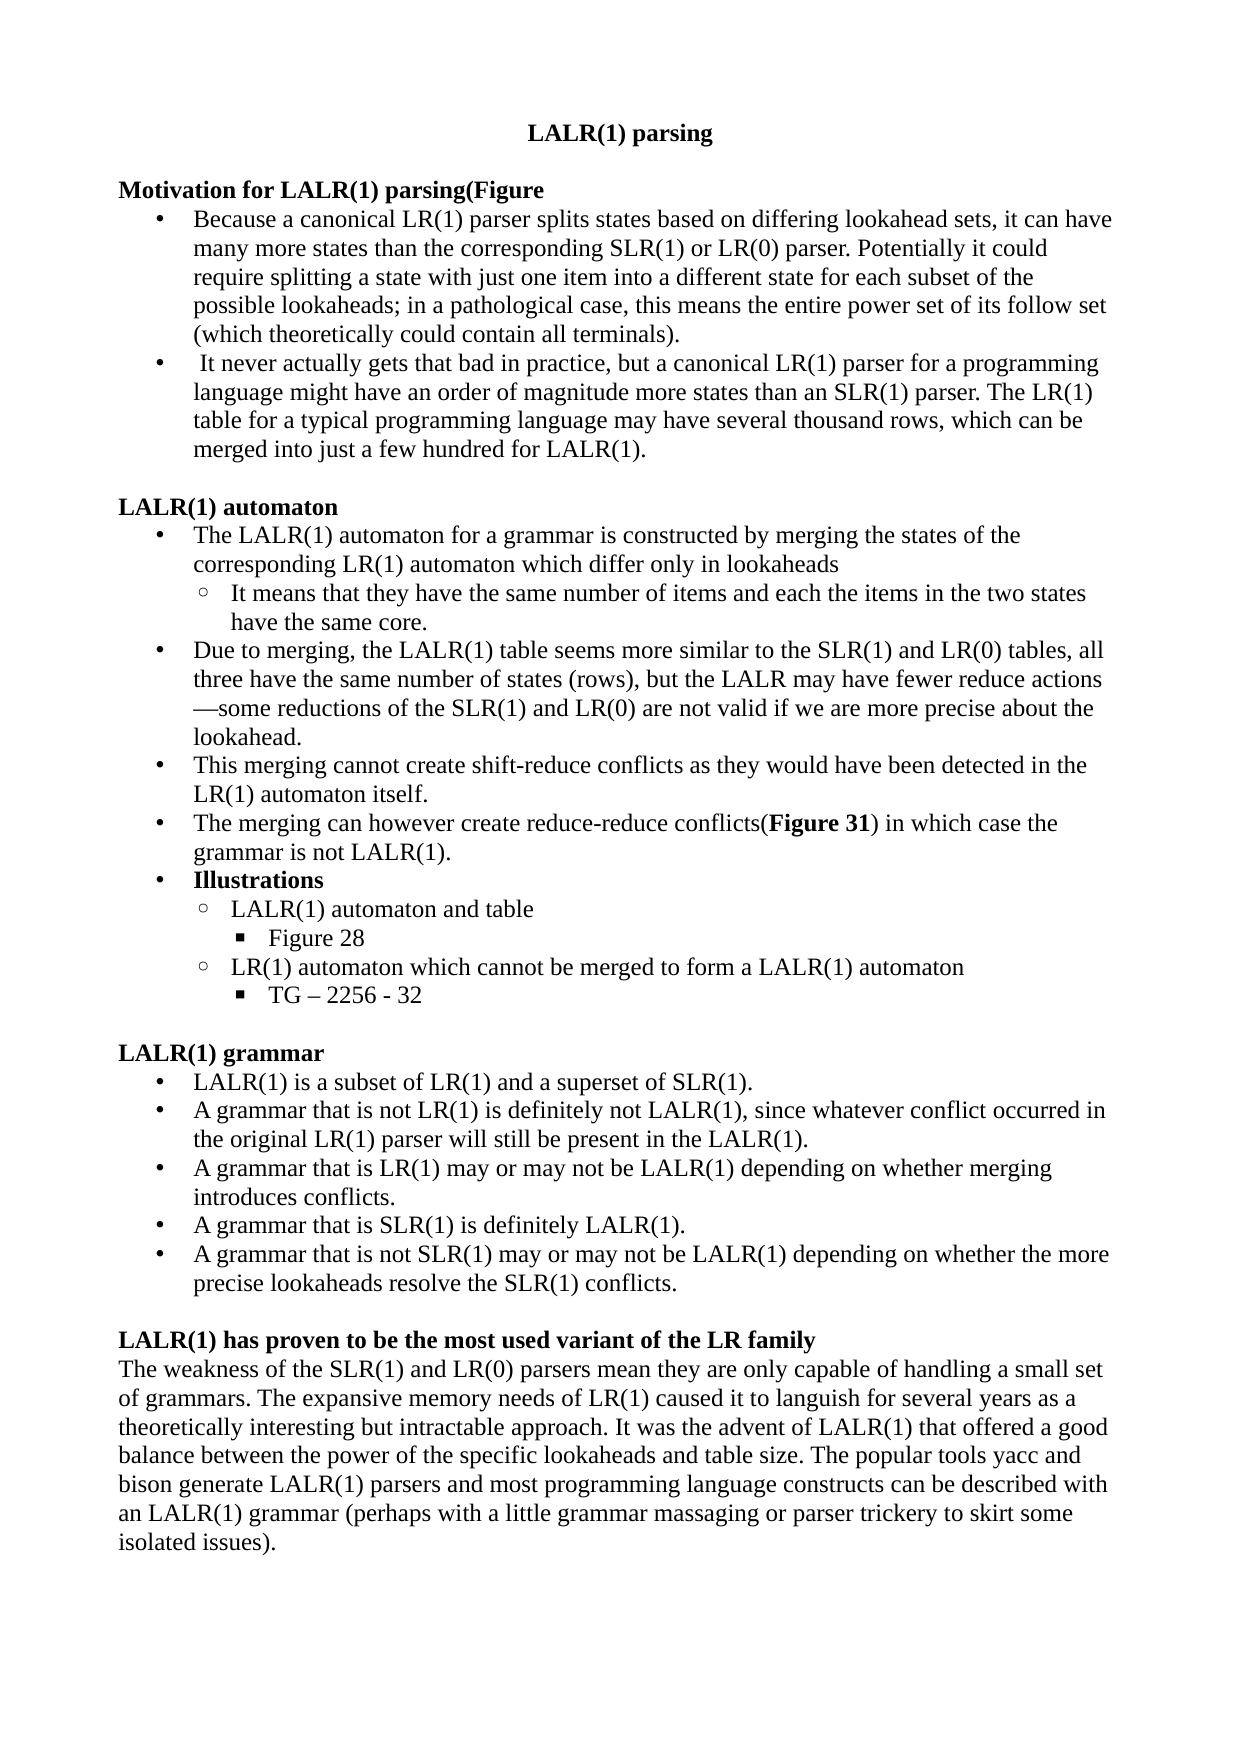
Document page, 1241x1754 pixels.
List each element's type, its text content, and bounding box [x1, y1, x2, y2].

list A grammar that is LR(1) may or may not be LALR(1) depending on whether merging introduces conflicts. [156, 1153, 1122, 1211]
text LALR(1) grammar [118, 1038, 1122, 1067]
text LALR(1) automaton [118, 492, 1122, 521]
text The weakness of the SLR(1) and LR(0) parsers mean they are only capable of handling a small set of grammars. The expansive memory needs of LR(1) caused it to languish for several years as a theoretically interesting but intractable approach. It was the advent of LALR(1) that offered a good balance between the power of the specific lookaheads and table size. The popular tools yacc and bison generate LALR(1) parsers and most programming language constructs can be described with an LALR(1) grammar (perhaps with a little grammar massaging or parser trickery to skirt some isolated issues). [118, 1354, 1122, 1556]
list The merging can however create reduce-reduce conflicts(Figure 31) in which case the grammar is not LALR(1). [156, 808, 1122, 866]
list The LALR(1) automaton for a grammar is constructed by merging the states of the corresponding LR(1) automaton which differ only in lookaheads [156, 521, 1122, 578]
list It never actually gets that bad in practice, but a canonical LR(1) parser for a programming language might have an order of magnitude more states than an SLR(1) parser. The LR(1) table for a typical programming language may have several thousand rows, which can be merged into just a few hundred for LALR(1). [156, 348, 1122, 463]
list It means that they have the same number of items and each the items in the two states have the same core. [193, 578, 1122, 636]
list Figure 28 [231, 923, 1122, 952]
text LALR(1) parsing [118, 118, 1122, 147]
list LALR(1) automaton and table [193, 894, 1122, 923]
list Due to merging, the LALR(1) table seems more similar to the SLR(1) and LR(0) tables, all three have the same number of states (rows), but the LALR may have fewer reduce actions—some reductions of the SLR(1) and LR(0) are not valid if we are more precise about the lookahead. [156, 636, 1122, 751]
list A grammar that is SLR(1) is definitely LALR(1). [156, 1211, 1122, 1239]
list Illustrations [156, 866, 1122, 894]
list Because a canonical LR(1) parser splits states based on differing lookahead sets, it can have many more states than the corresponding SLR(1) or LR(0) parser. Potentially it could require splitting a state with just one item into a different state for each subset of the possible lookaheads; in a pathological case, this means the entire power set of its follow set (which theoretically could contain all terminals). [156, 204, 1122, 348]
list A grammar that is not SLR(1) may or may not be LALR(1) depending on whether the more precise lookaheads resolve the SLR(1) conflicts. [156, 1239, 1122, 1297]
list A grammar that is not LR(1) is definitely not LALR(1), since whatever conflict occurred in the original LR(1) parser will still be present in the LALR(1). [156, 1096, 1122, 1153]
list LALR(1) is a subset of LR(1) and a superset of SLR(1). [156, 1067, 1122, 1096]
text Motivation for LALR(1) parsing(Figure [118, 176, 1122, 204]
text LALR(1) has proven to be the most used variant of the LR family [118, 1326, 1122, 1354]
list This merging cannot create shift-reduce conflicts as they would have been detected in the LR(1) automaton itself. [156, 751, 1122, 808]
list LR(1) automaton which cannot be merged to form a LALR(1) automaton [193, 952, 1122, 981]
list TG – 2256 - 32 [231, 981, 1122, 1009]
